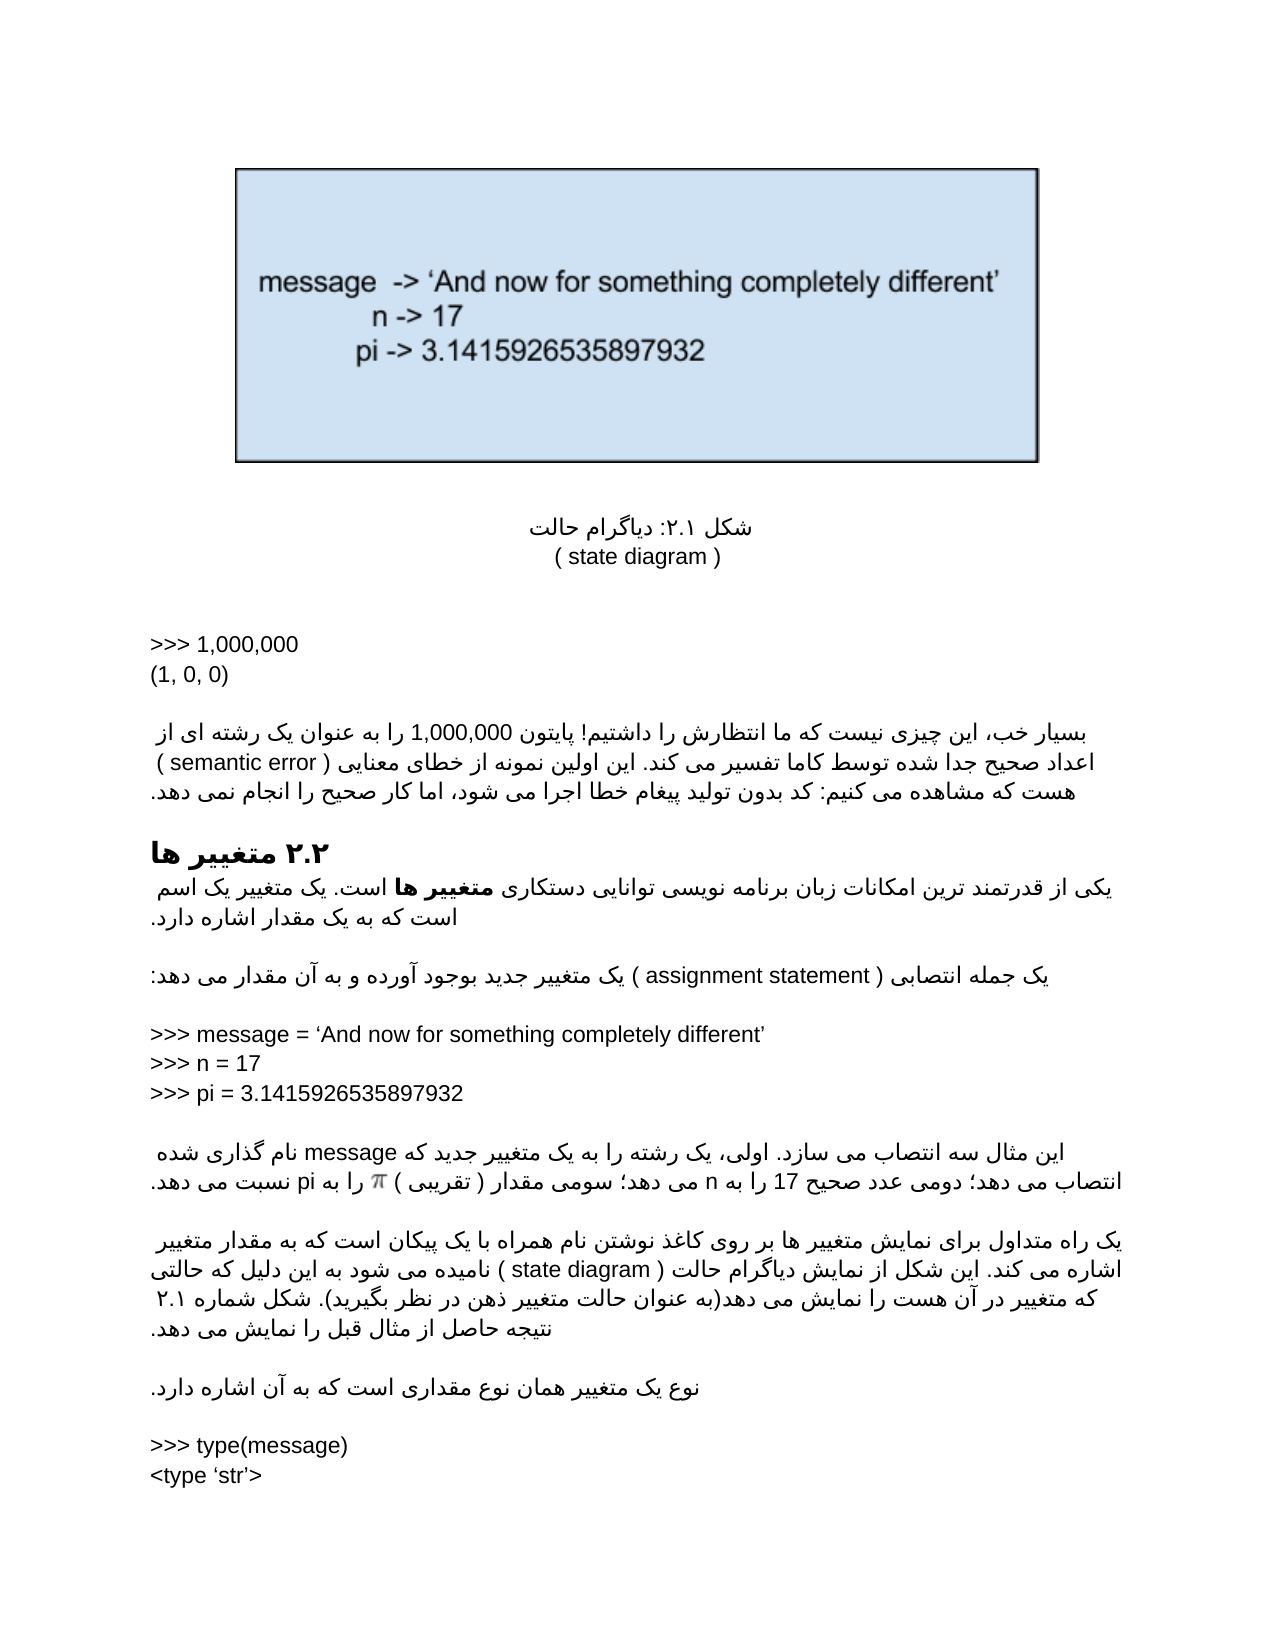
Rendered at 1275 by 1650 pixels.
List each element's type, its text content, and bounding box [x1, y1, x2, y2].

text یک جمله انتصابی ( assignment statement ) یک متغییر جدید بوجود آورده و به آن مقدار می دهد: [150, 963, 1125, 989]
text نوع یک متغییر همان نوع مقداری است که به آن اشاره دارد. [150, 1374, 1125, 1400]
text >>> 1,000,000 [150, 632, 1125, 657]
picture [370, 1173, 388, 1190]
text >>> message = ‘And now for something completely different’ [150, 1022, 1125, 1047]
picture [235, 168, 1040, 463]
text این مثال سه انتصاب می سازد. اولی، یک رشته را به یک متغییر جدید که message نام گذاری شده انتصاب می دهد؛ دومی عدد صحیح 17 را به n می دهد؛ سومی مقدار ( تقریبی ) را به pi نسبت می دهد. [150, 1139, 1125, 1194]
text >>> n = 17 [150, 1051, 1125, 1077]
text یک راه متداول برای نمایش متغییر ها بر روی کاغذ نوشتن نام همراه با یک پیکان است که به مقدار متغییر اشاره می کند. این شکل از نمایش دیاگرام حالت ( state diagram ) نامیده می شود به این دلیل که حالتی که متغییر در آن هست را نمایش می دهد(به عنوان حالت متغییر ذهن در نظر بگیرید). شکل شماره ۲.۱ نتیجه حاصل از مثال قبل را نمایش می دهد. [150, 1227, 1125, 1341]
text ( state diagram ) [150, 544, 1125, 569]
text ۲.۲ متغییر ها [150, 837, 1125, 870]
text (1, 0, 0) [150, 661, 1125, 687]
text >>> pi = 3.1415926535897932 [150, 1081, 1125, 1106]
text <type ‘str’> [150, 1462, 1125, 1488]
text بسیار خب، این چیزی نیست که ما انتظارش را داشتیم! پایتون 1,000,000 را به عنوان یک رشته ای از اعداد صحیح جدا شده توسط کاما تفسیر می کند. این اولین نمونه از خطای معنایی ( semantic error ) هست که مشاهده می کنیم: کد بدون تولید پیغام خطا اجرا می شود، اما کار صحيح را انجام نمی دهد. [150, 720, 1125, 804]
text یکی از قدرتمند ترین امکانات زبان برنامه نویسی توانایی دستکاری متغییر ها است. یک متغییر یک اسم است که به یک مقدار اشاره دارد. [150, 875, 1125, 930]
text >>> type(message) [150, 1433, 1125, 1459]
text شکل ۲.۱: دیاگرام حالت [150, 514, 1125, 540]
